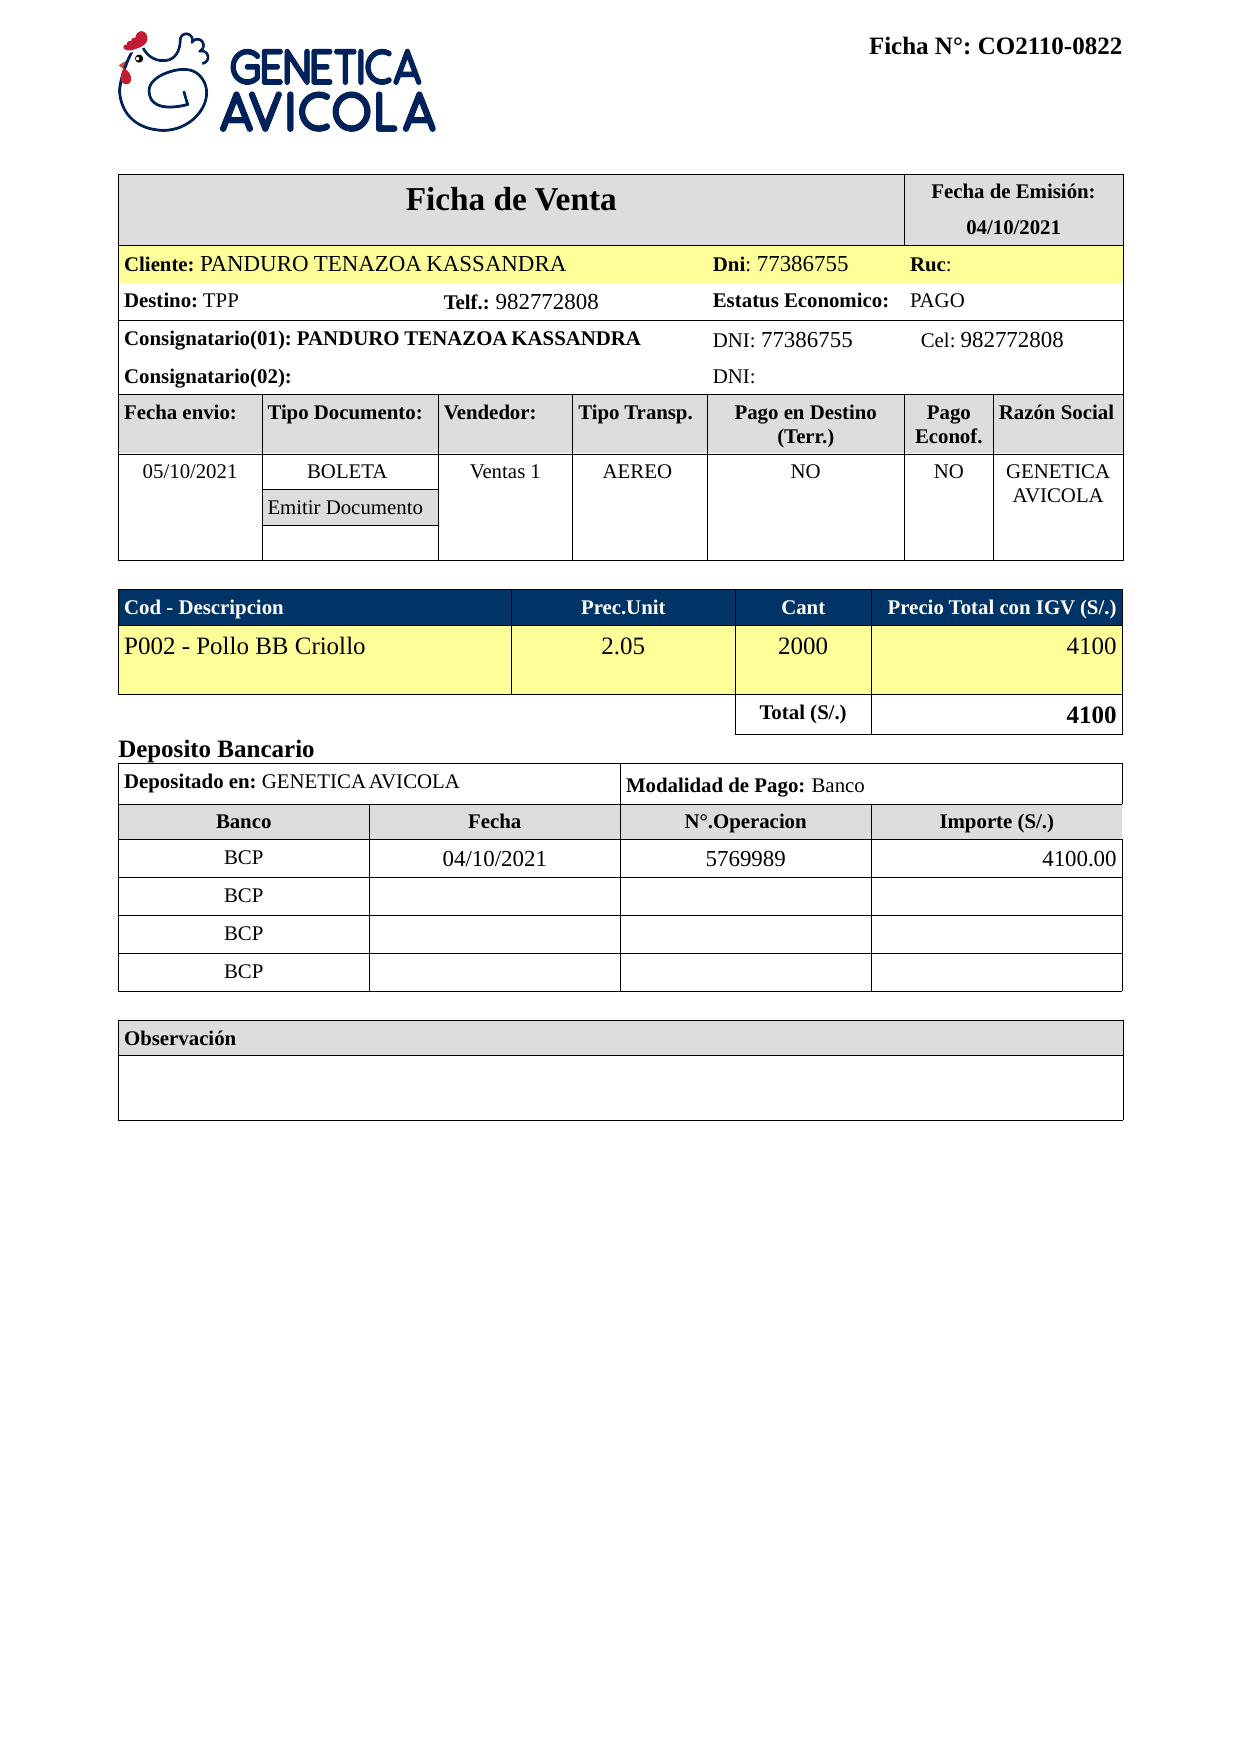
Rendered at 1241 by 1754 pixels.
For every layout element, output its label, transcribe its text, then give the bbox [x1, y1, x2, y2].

table_cell 05/10/2021 [119, 455, 262, 560]
table_header Observación [119, 1021, 1123, 1055]
table_cell Consignatario(02): [119, 358, 707, 394]
table_cell 4100 [872, 695, 1122, 734]
table_header Cant [736, 590, 871, 625]
table_cell Emitir Documento [263, 490, 438, 525]
table_header Precio Total con IGV (S/.) [872, 590, 1122, 625]
table_header Cod - Descripcion [119, 590, 511, 625]
table_cell Cel: 982772808 [915, 321, 1123, 358]
table_cell 2.05 [512, 626, 735, 694]
table_cell Fecha envio: [119, 395, 262, 453]
table_cell Tipo Transp. [573, 395, 707, 453]
table_cell [621, 916, 871, 953]
table_cell Razón Social [994, 395, 1123, 453]
table_header Modalidad de Pago: Banco [621, 764, 1122, 803]
table_cell [118, 695, 511, 734]
table_cell Tipo Documento: [263, 395, 438, 453]
table_cell Estatus Economico: [707, 283, 904, 320]
table_cell Fecha [370, 805, 620, 839]
table_cell Vendedor: [439, 395, 572, 453]
table_cell [872, 878, 1122, 915]
table_header Depositado en: GENETICA AVICOLA [119, 764, 620, 803]
table_cell BCP [119, 878, 369, 915]
table_cell PAGO [904, 283, 1123, 320]
table_cell NO [905, 455, 993, 560]
table_cell [370, 954, 620, 991]
table_cell [621, 878, 871, 915]
table_cell 5769989 [621, 840, 871, 877]
table_cell 04/10/2021 [905, 209, 1123, 245]
table_cell [119, 1056, 1123, 1119]
table_cell [370, 916, 620, 953]
table_cell BOLETA [263, 455, 438, 489]
table_cell BCP [119, 840, 369, 877]
table_cell [511, 695, 735, 734]
table_cell Consignatario(01): PANDURO TENAZOA KASSANDRA [119, 321, 707, 358]
table_cell DNI: 77386755 [707, 321, 915, 358]
table_cell 04/10/2021 [370, 840, 620, 877]
table_cell BCP [119, 954, 369, 991]
table_cell Pago en Destino (Terr.) [708, 395, 904, 453]
table_cell [872, 954, 1122, 991]
table_cell 4100.00 [872, 840, 1122, 877]
table_cell [872, 916, 1122, 953]
table_cell [370, 878, 620, 915]
table_header Fecha de Emisión: [905, 175, 1123, 209]
table_cell Importe (S/.) [872, 805, 1122, 839]
table_cell 4100 [872, 626, 1122, 694]
text Deposito Bancario [118, 734, 1122, 763]
table_cell BCP [119, 916, 369, 953]
table_cell N°.Operacion [621, 805, 871, 839]
table_cell Banco [119, 805, 369, 839]
table_cell DNI: [707, 358, 1123, 394]
table_cell Ventas 1 [439, 455, 572, 560]
table_cell AEREO [573, 455, 707, 560]
table_header Ficha de Venta [119, 175, 904, 245]
table_cell Total (S/.) [736, 695, 871, 734]
picture [118, 31, 436, 132]
table_cell Dni: 77386755 [707, 246, 904, 283]
table_cell Pago Econof. [905, 395, 993, 453]
table_cell P002 - Pollo BB Criollo [119, 626, 511, 694]
table_cell Cliente: PANDURO TENAZOA KASSANDRA [119, 246, 707, 283]
table_cell NO [708, 455, 904, 560]
table_cell Ruc: [904, 246, 1123, 283]
table_header Prec.Unit [512, 590, 735, 625]
table_cell 2000 [736, 626, 871, 694]
table_cell Destino: TPP [119, 283, 438, 320]
table_cell [621, 954, 871, 991]
table_cell GENETICA AVICOLA [994, 455, 1123, 560]
table_cell Telf.: 982772808 [438, 283, 707, 320]
table_cell [263, 526, 438, 560]
